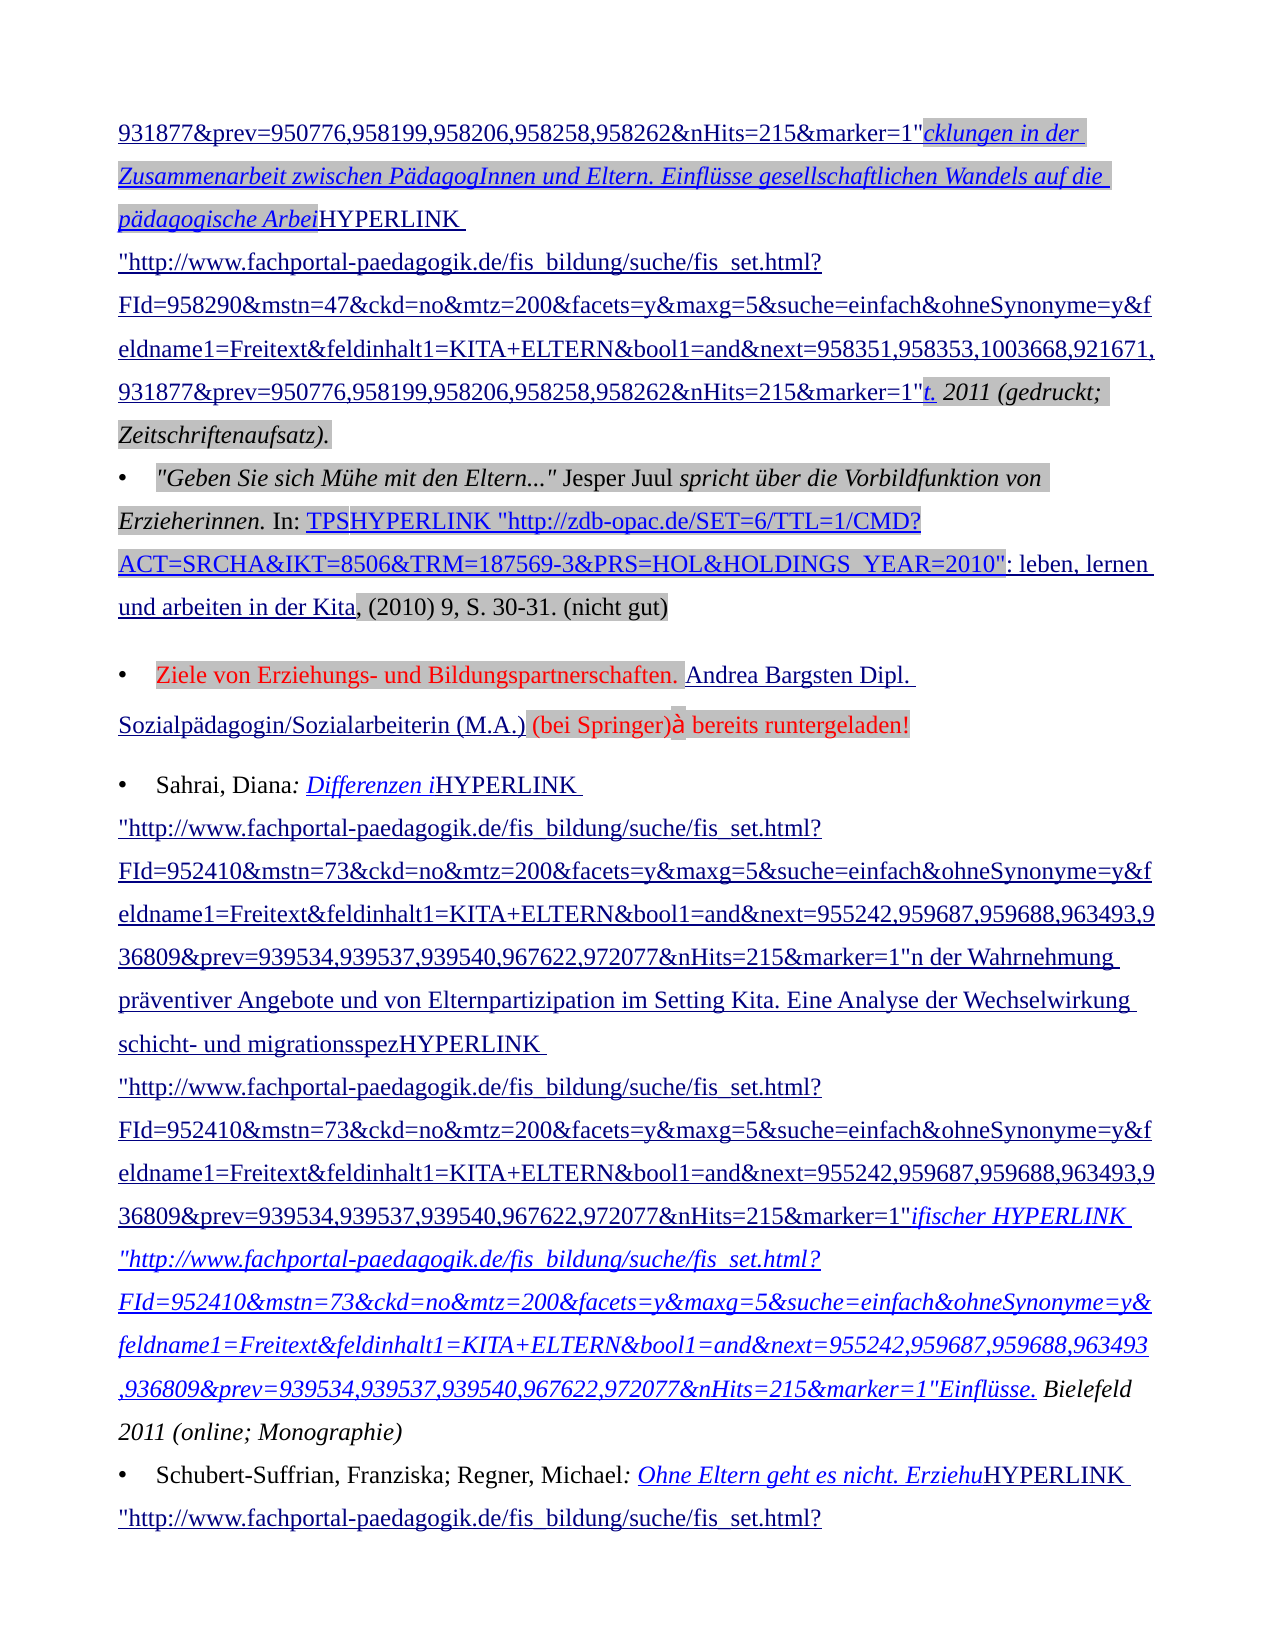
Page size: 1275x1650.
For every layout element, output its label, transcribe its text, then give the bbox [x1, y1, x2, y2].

list 931877&prev=950776,958199,958206,958258,958262&nHits=215&marker=1"cklungen in der Zusammenarbeit zwischen PädagogInnen und Eltern. Einflüsse gesellschaftlichen Wandels auf die pädagogische ArbeiHYPERLINK "http://www.fachportal-paedagogik.de/fis_bildung/suche/fis_set.html?FId=958290&mstn=47&ckd=no&mtz=200&facets=y&maxg=5&suche=einfach&ohneSynonyme=y&feldname1=Freitext&feldinhalt1=KITA+ELTERN&bool1=and&next=958351,958353,1003668,921671,931877&prev=950776,958199,958206,958258,958262&nHits=215&marker=1"t. 2011 (gedruckt; Zeitschriftenaufsatz). [81, 118, 1157, 449]
list Sahrai, Diana: Differenzen iHYPERLINK "http://www.fachportal-paedagogik.de/fis_bildung/suche/fis_set.html?FId=952410&mstn=73&ckd=no&mtz=200&facets=y&maxg=5&suche=einfach&ohneSynonyme=y&feldname1=Freitext&feldinhalt1=KITA+ELTERN&bool1=and&next=955242,959687,959688,963493,936809&prev=939534,939537,939540,967622,972077&nHits=215&marker=1"n der Wahrnehmung präventiver Angebote und von Elternpartizipation im Setting Kita. Eine Analyse der Wechselwirkung schicht- und migrationsspezHYPERLINK "http://www.fachportal-paedagogik.de/fis_bildung/suche/fis_set.html?FId=952410&mstn=73&ckd=no&mtz=200&facets=y&maxg=5&suche=einfach&ohneSynonyme=y&feldname1=Freitext&feldinhalt1=KITA+ELTERN&bool1=and&next=955242,959687,959688,963493,936809&prev=939534,939537,939540,967622,972077&nHits=215&marker=1"ifischer HYPERLINK "http://www.fachportal-paedagogik.de/fis_bildung/suche/fis_set.html?FId=952410&mstn=73&ckd=no&mtz=200&facets=y&maxg=5&suche=einfach&ohneSynonyme=y&feldname1=Freitext&feldinhalt1=KITA+ELTERN&bool1=and&next=955242,959687,959688,963493,936809&prev=939534,939537,939540,967622,972077&nHits=215&marker=1"Einflüsse. Bielefeld 2011 (online; Monographie) [81, 770, 1157, 1446]
list Ziele von Erziehungs- und Bildungspartnerschaften. Andrea Bargsten Dipl. Sozialpädagogin/Sozialarbeiterin (M.A.) (bei Springer)à bereits runtergeladen! [81, 661, 1157, 740]
list "Geben Sie sich Mühe mit den Eltern..." Jesper Juul spricht über die Vorbildfunktion von Erzieherinnen. In: TPSHYPERLINK "http://zdb-opac.de/SET=6/TTL=1/CMD?ACT=SRCHA&IKT=8506&TRM=187569-3&PRS=HOL&HOLDINGS_YEAR=2010": leben, lernen und arbeiten in der Kita, (2010) 9, S. 30-31. (nicht gut) [81, 463, 1157, 621]
list Schubert-Suffrian, Franziska; Regner, Michael: Ohne Eltern geht es nicht. ErziehuHYPERLINK "http://www.fachportal-paedagogik.de/fis_bildung/suche/fis_set.html? [81, 1460, 1157, 1532]
